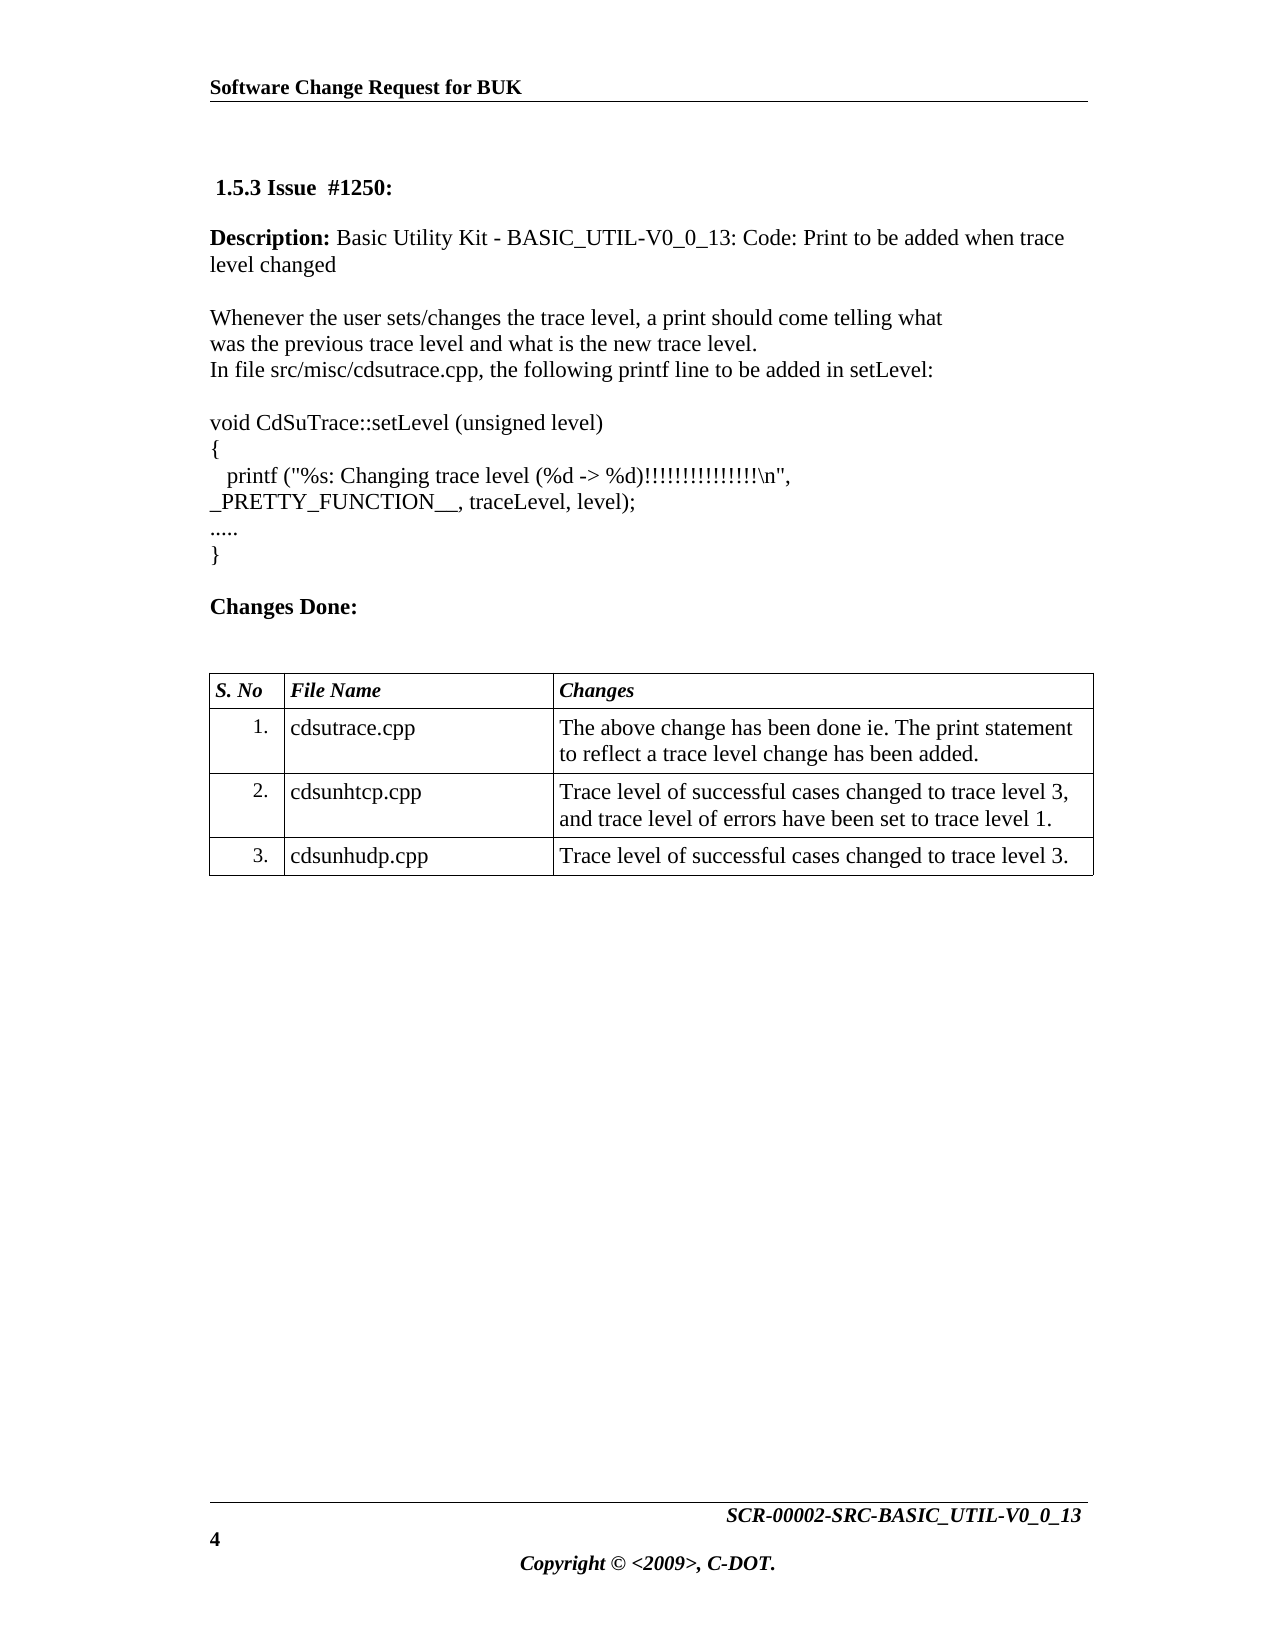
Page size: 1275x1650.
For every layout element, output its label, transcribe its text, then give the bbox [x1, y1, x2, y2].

table_cell [210, 709, 284, 772]
text was the previous trace level and what is the new trace level. [209, 330, 1088, 356]
text { [209, 435, 1088, 462]
text In file src/misc/cdsutrace.cpp, the following printf line to be added in setLevel: [209, 356, 1088, 383]
table_cell cdsunhtcp.cpp [285, 774, 553, 837]
table_cell cdsutrace.cpp [285, 709, 553, 772]
table_cell [210, 774, 284, 837]
text void CdSuTrace::setLevel (unsigned level) [209, 409, 1088, 435]
table_cell The above change has been done ie. The print statement to reflect a trace level change has been added. [554, 709, 1093, 772]
text printf ("%s: Changing trace level (%d -> %d)!!!!!!!!!!!!!!!\n", [209, 462, 1088, 488]
table_cell Trace level of successful cases changed to trace level 3. [554, 838, 1093, 874]
table_header File Name [285, 674, 553, 708]
text Whenever the user sets/changes the trace level, a print should come telling what [209, 303, 1088, 330]
subtitle Issue #1250: [209, 174, 1088, 200]
text _PRETTY_FUNCTION__, traceLevel, level); [209, 488, 1088, 514]
text } [209, 541, 1088, 567]
table_cell [210, 838, 284, 874]
table_cell cdsunhudp.cpp [285, 838, 553, 874]
text Description: Basic Utility Kit - BASIC_UTIL-V0_0_13: Code: Print to be added when trace level changed [209, 224, 1088, 277]
table_header Changes [554, 674, 1093, 708]
text Changes Done: [209, 593, 1088, 620]
table_cell Trace level of successful cases changed to trace level 3, and trace level of errors have been set to trace level 1. [554, 774, 1093, 837]
text ..... [209, 514, 1088, 541]
table_header S. No [210, 674, 284, 708]
